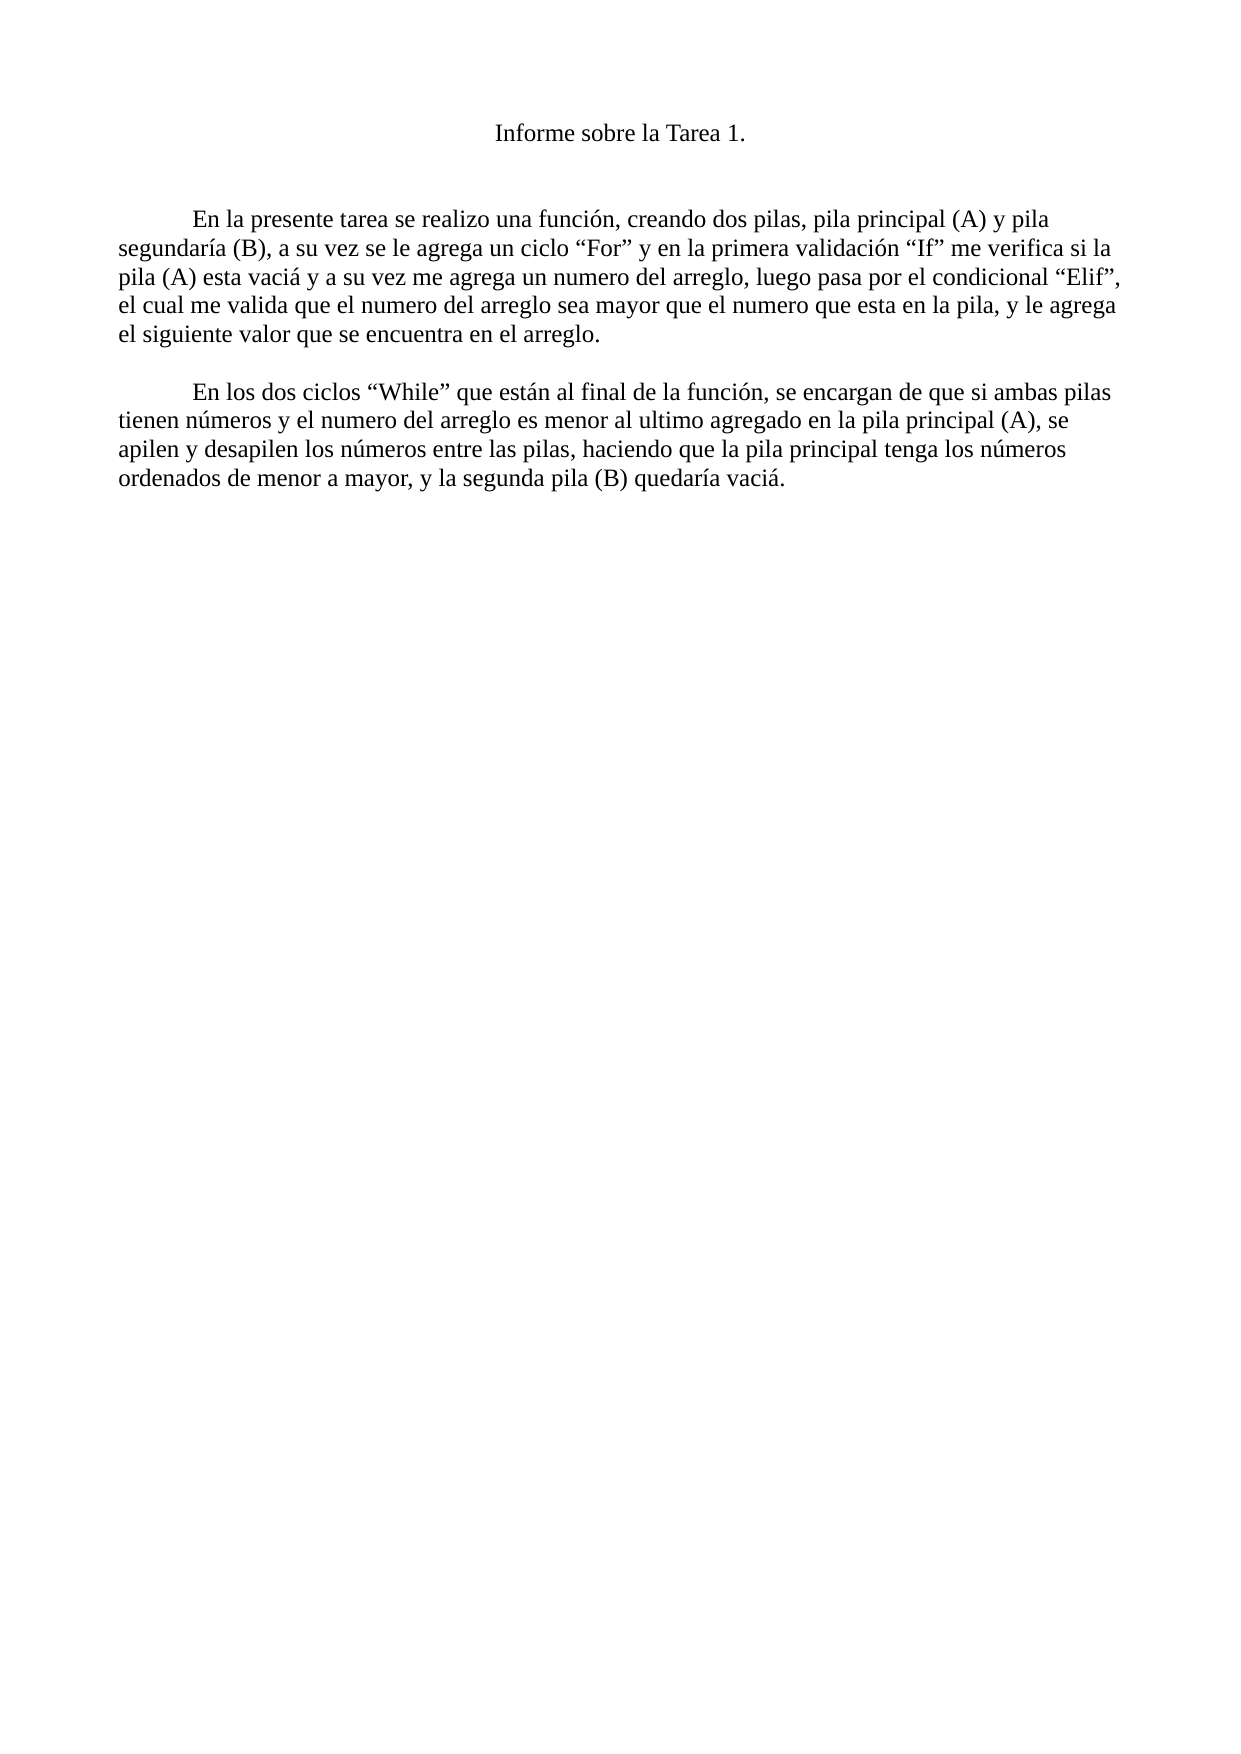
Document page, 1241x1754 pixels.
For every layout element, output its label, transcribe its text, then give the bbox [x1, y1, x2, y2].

text En los dos ciclos “While” que están al final de la función, se encargan de que si ambas pilas tienen números y el numero del arreglo es menor al ultimo agregado en la pila principal (A), se apilen y desapilen los números entre las pilas, haciendo que la pila principal tenga los números ordenados de menor a mayor, y la segunda pila (B) quedaría vaciá. [118, 377, 1122, 492]
text En la presente tarea se realizo una función, creando dos pilas, pila principal (A) y pila segundaría (B), a su vez se le agrega un ciclo “For” y en la primera validación “If” me verifica si la pila (A) esta vaciá y a su vez me agrega un numero del arreglo, luego pasa por el condicional “Elif”, el cual me valida que el numero del arreglo sea mayor que el numero que esta en la pila, y le agrega el siguiente valor que se encuentra en el arreglo. [118, 204, 1122, 348]
text Informe sobre la Tarea 1. [118, 118, 1122, 147]
